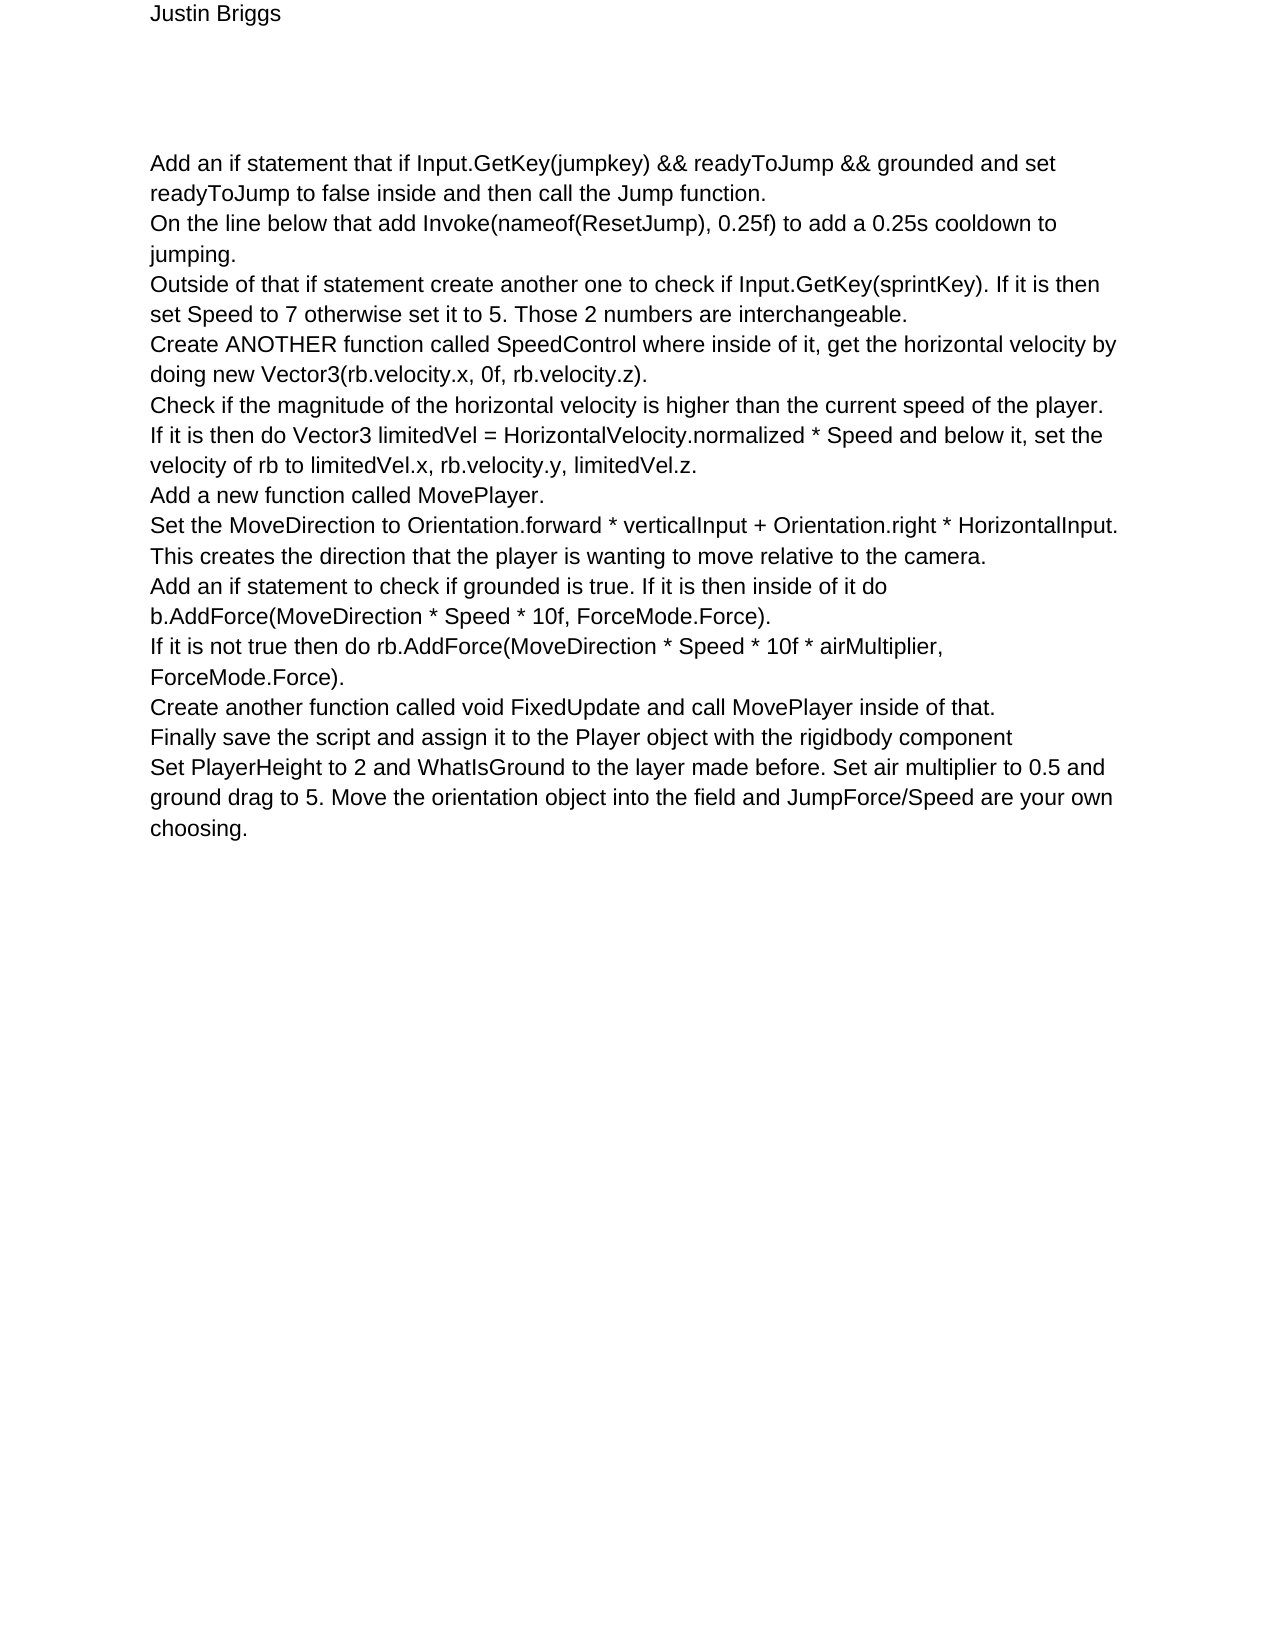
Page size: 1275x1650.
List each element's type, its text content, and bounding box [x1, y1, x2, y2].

text If it is then do Vector3 limitedVel = HorizontalVelocity.normalized * Speed and below it, set the velocity of rb to limitedVel.x, rb.velocity.y, limitedVel.z. [150, 422, 1125, 478]
text Add an if statement to check if grounded is true. If it is then inside of it do b.AddForce(MoveDirection * Speed * 10f, ForceMode.Force). [150, 573, 1125, 629]
text If it is not true then do rb.AddForce(MoveDirection * Speed * 10f * airMultiplier, ForceMode.Force). [150, 633, 1125, 690]
text Add an if statement that if Input.GetKey(jumpkey) && readyToJump && grounded and set readyToJump to false inside and then call the Jump function. [150, 150, 1125, 207]
text Add a new function called MovePlayer. [150, 482, 1125, 509]
text Finally save the script and assign it to the Player object with the rigidbody component [150, 724, 1125, 750]
text On the line below that add Invoke(nameof(ResetJump), 0.25f) to add a 0.25s cooldown to jumping. [150, 210, 1125, 267]
text Create another function called void FixedUpdate and call MovePlayer inside of that. [150, 694, 1125, 720]
text Set the MoveDirection to Orientation.forward * verticalInput + Orientation.right * HorizontalInput. This creates the direction that the player is wanting to move relative to the camera. [150, 512, 1125, 569]
text Outside of that if statement create another one to check if Input.GetKey(sprintKey). If it is then set Speed to 7 otherwise set it to 5. Those 2 numbers are interchangeable. [150, 271, 1125, 327]
text Create ANOTHER function called SpeedControl where inside of it, get the horizontal velocity by doing new Vector3(rb.velocity.x, 0f, rb.velocity.z). [150, 331, 1125, 388]
text Check if the magnitude of the horizontal velocity is higher than the current speed of the player. [150, 392, 1125, 418]
text Set PlayerHeight to 2 and WhatIsGround to the layer made before. Set air multiplier to 0.5 and ground drag to 5. Move the orientation object into the field and JumpForce/Speed are your own choosing. [150, 754, 1125, 841]
